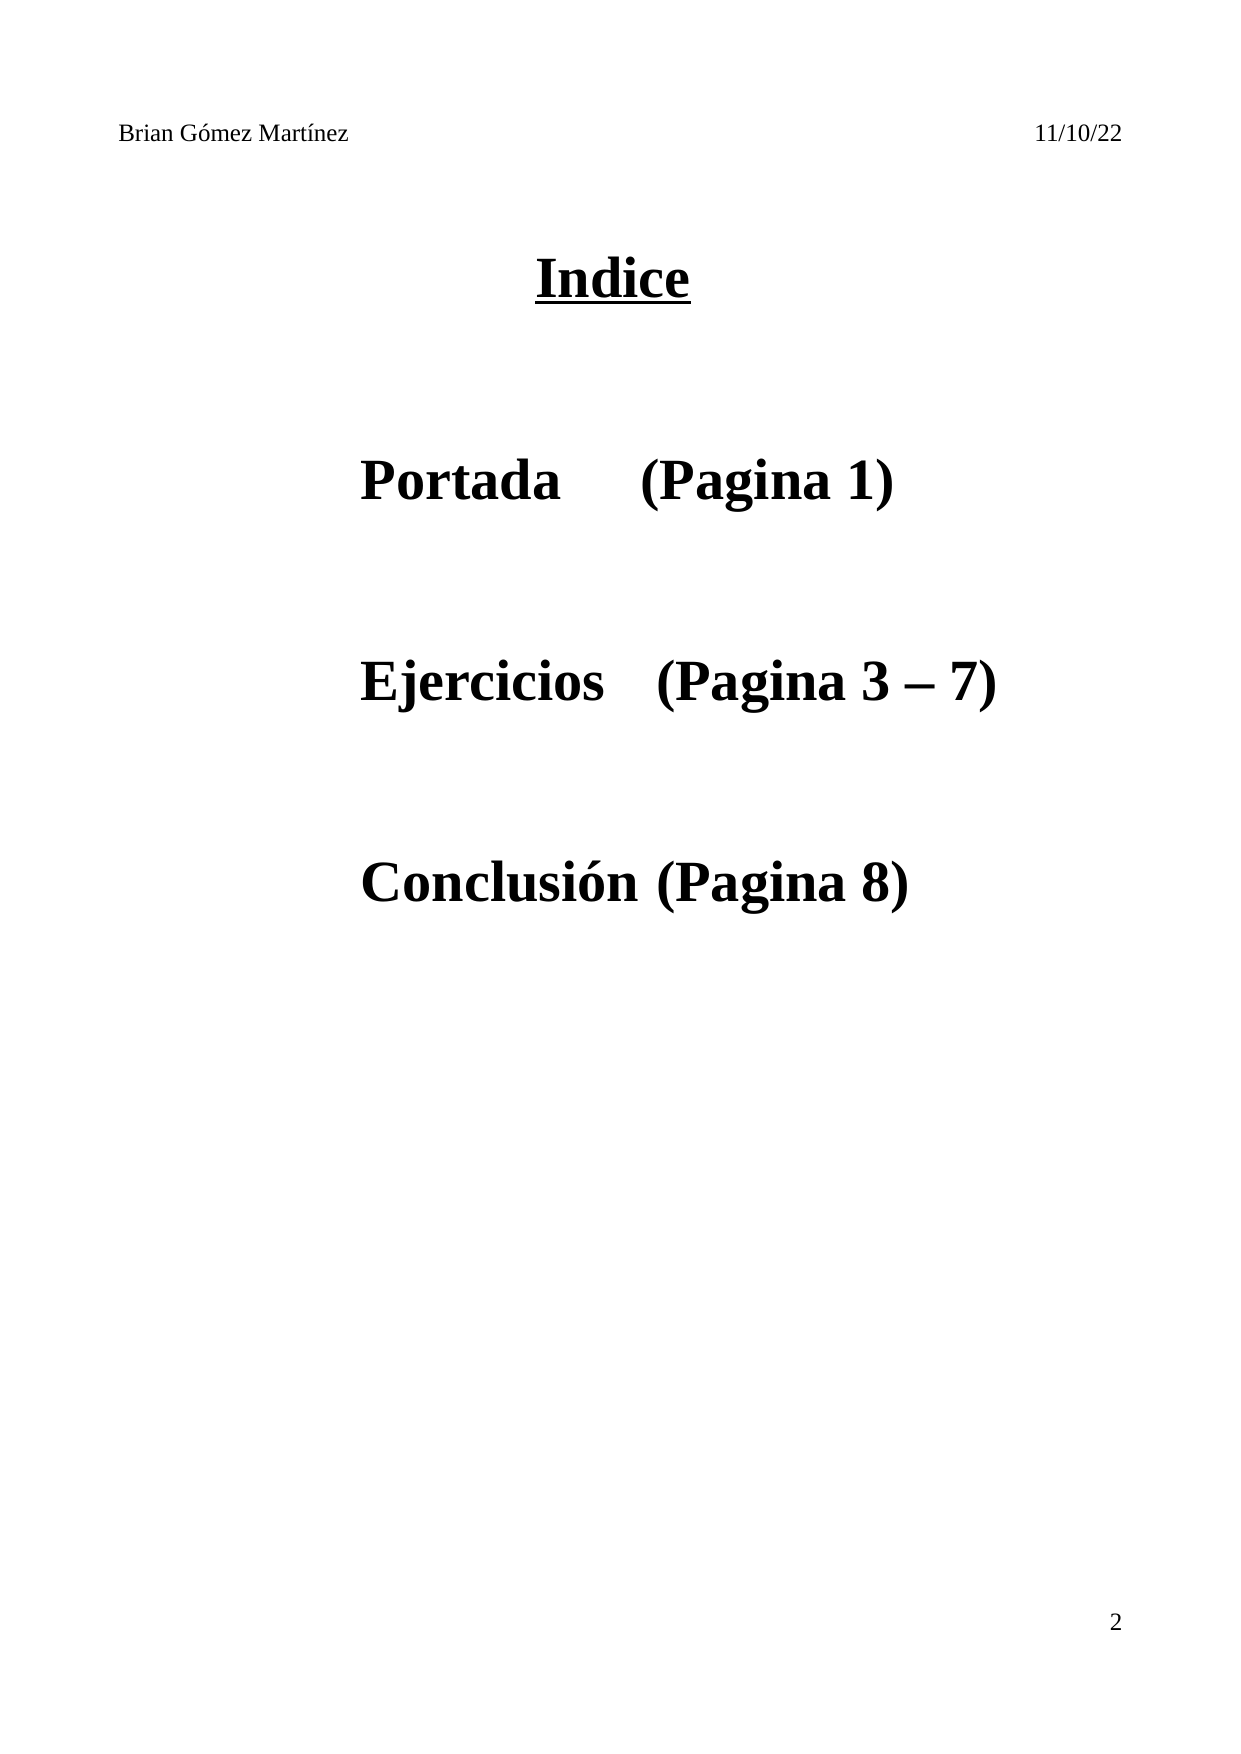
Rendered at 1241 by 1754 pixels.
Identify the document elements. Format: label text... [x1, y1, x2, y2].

text Indice [118, 243, 1122, 311]
text Conclusión (Pagina 8) [65, 847, 1122, 914]
text Portada (Pagina 1) [65, 445, 1122, 512]
text Ejercicios (Pagina 3 – 7) [65, 646, 1122, 713]
